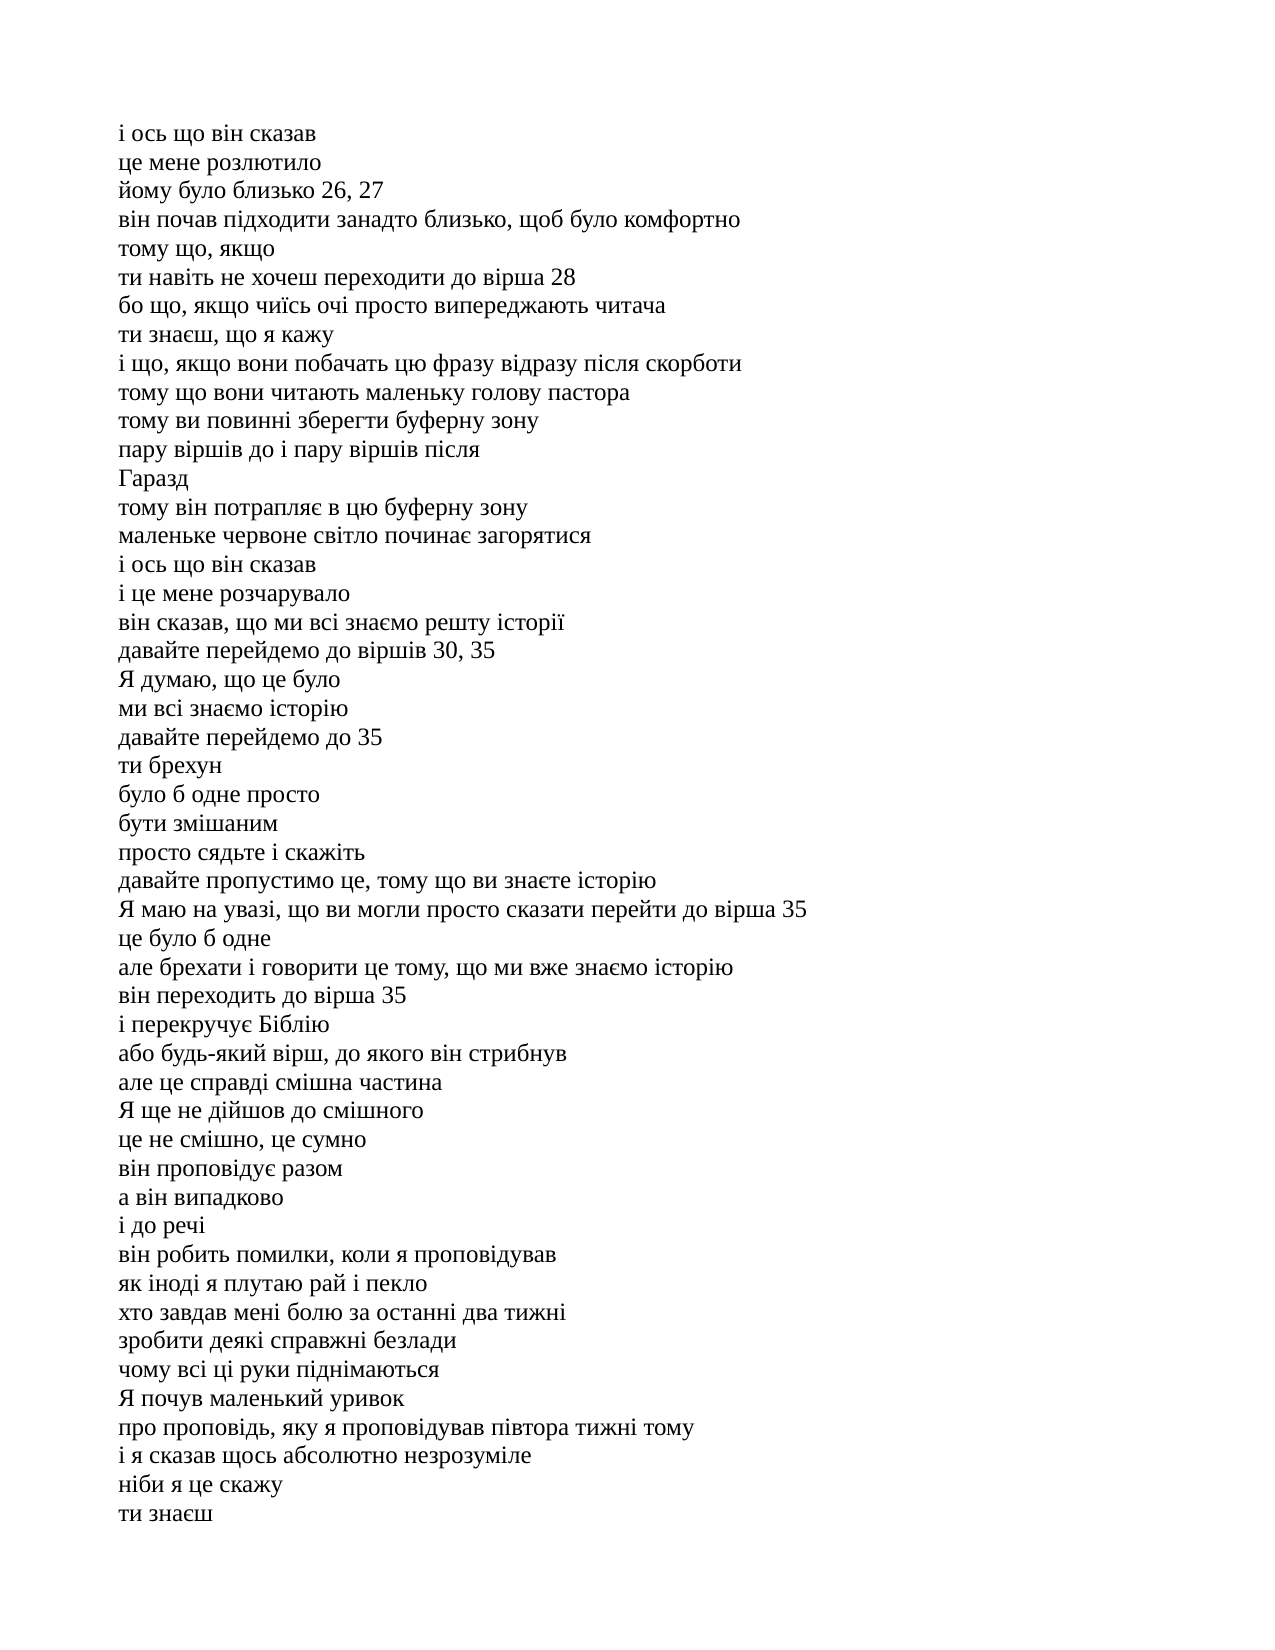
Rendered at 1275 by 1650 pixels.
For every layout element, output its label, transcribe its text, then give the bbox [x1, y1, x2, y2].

text давайте пропустимо це, тому що ви знаєте історію [118, 866, 1157, 894]
text тому що вони читають маленьку голову пастора [118, 377, 1157, 406]
text але це справді смішна частина [118, 1067, 1157, 1096]
text він почав підходити занадто близько, щоб було комфортно [118, 204, 1157, 233]
text і це мене розчарувало [118, 578, 1157, 607]
text йому було близько 26, 27 [118, 176, 1157, 204]
text він проповідує разом [118, 1153, 1157, 1182]
text хто завдав мені болю за останні два тижні [118, 1297, 1157, 1326]
text і перекручує Біблію [118, 1009, 1157, 1038]
text тому що, якщо [118, 233, 1157, 262]
text давайте перейдемо до віршів 30, 35 [118, 636, 1157, 664]
text ти знаєш [118, 1498, 1157, 1527]
text Я маю на увазі, що ви могли просто сказати перейти до вірша 35 [118, 894, 1157, 923]
text бо що, якщо чиїсь очі просто випереджають читача [118, 291, 1157, 319]
text чому всі ці руки піднімаються [118, 1354, 1157, 1383]
text це було б одне [118, 923, 1157, 952]
text просто сядьте і скажіть [118, 837, 1157, 866]
text він переходить до вірша 35 [118, 981, 1157, 1009]
text і ось що він сказав [118, 118, 1157, 147]
text Гаразд [118, 463, 1157, 492]
text але брехати і говорити це тому, що ми вже знаємо історію [118, 952, 1157, 981]
text про проповідь, яку я проповідував півтора тижні тому [118, 1412, 1157, 1441]
text або будь-який вірш, до якого він стрибнув [118, 1038, 1157, 1067]
text і я сказав щось абсолютно незрозуміле [118, 1441, 1157, 1469]
text пару віршів до і пару віршів після [118, 434, 1157, 463]
text він сказав, що ми всі знаємо решту історії [118, 607, 1157, 636]
text а він випадково [118, 1182, 1157, 1211]
text тому ви повинні зберегти буферну зону [118, 406, 1157, 434]
text Я думаю, що це було [118, 664, 1157, 693]
text тому він потрапляє в цю буферну зону [118, 492, 1157, 521]
text Я почув маленький уривок [118, 1383, 1157, 1412]
text Я ще не дійшов до смішного [118, 1096, 1157, 1124]
text зробити деякі справжні безлади [118, 1326, 1157, 1354]
text ми всі знаємо історію [118, 693, 1157, 722]
text маленьке червоне світло починає загорятися [118, 521, 1157, 549]
text він робить помилки, коли я проповідував [118, 1239, 1157, 1268]
text це не смішно, це сумно [118, 1124, 1157, 1153]
text було б одне просто [118, 779, 1157, 808]
text і що, якщо вони побачать цю фразу відразу після скорботи [118, 348, 1157, 377]
text як іноді я плутаю рай і пекло [118, 1268, 1157, 1297]
text ти навіть не хочеш переходити до вірша 28 [118, 262, 1157, 291]
text і ось що він сказав [118, 549, 1157, 578]
text бути змішаним [118, 808, 1157, 837]
text ти брехун [118, 751, 1157, 779]
text і до речі [118, 1211, 1157, 1239]
text ти знаєш, що я кажу [118, 319, 1157, 348]
text давайте перейдемо до 35 [118, 722, 1157, 751]
text це мене розлютило [118, 147, 1157, 176]
text ніби я це скажу [118, 1469, 1157, 1498]
